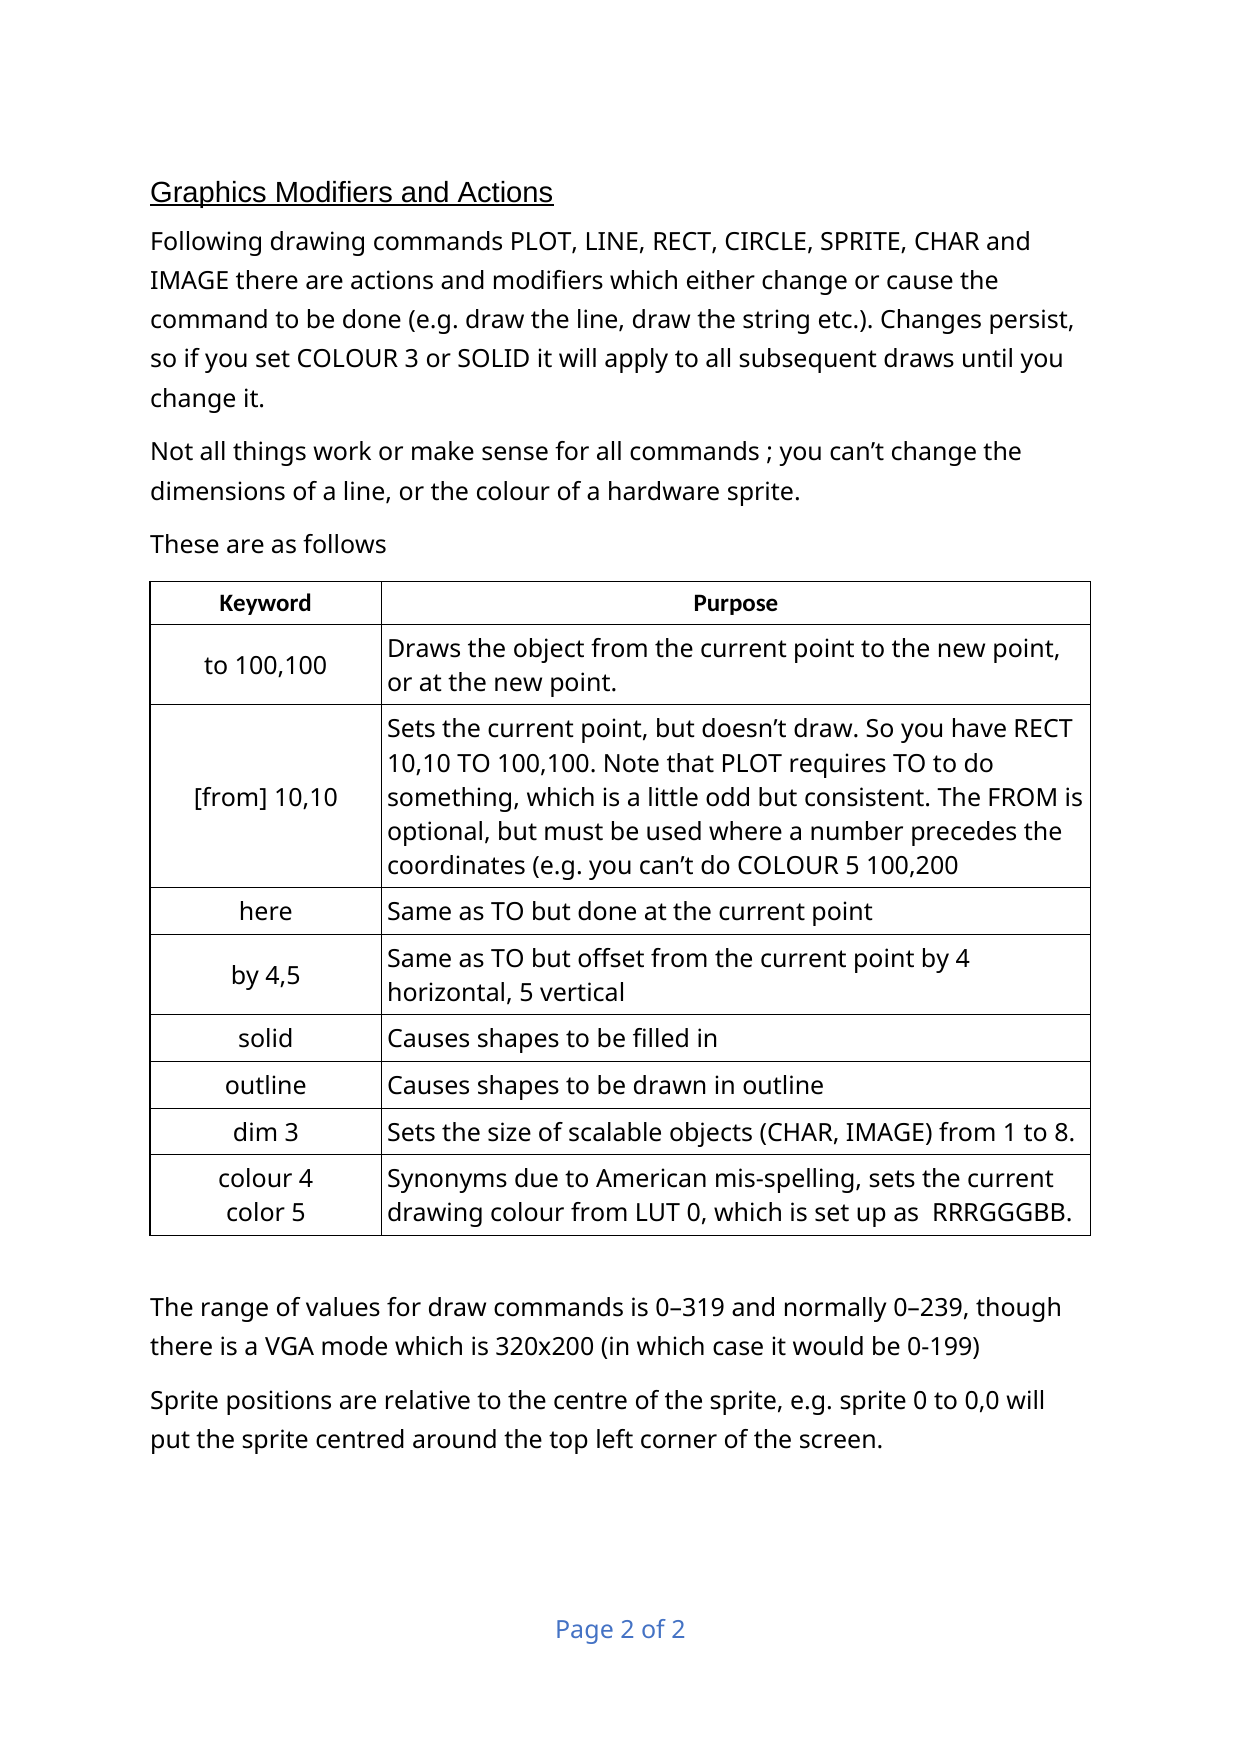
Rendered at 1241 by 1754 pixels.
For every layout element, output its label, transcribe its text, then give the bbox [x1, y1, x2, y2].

table_cell Causes shapes to be drawn in outline [382, 1062, 1090, 1107]
subtitle Graphics Modifiers and Actions [150, 175, 1090, 208]
table_cell outline [151, 1062, 381, 1107]
text Sprite positions are relative to the centre of the sprite, e.g. sprite 0 to 0,0 will put the sprite centred around the top left corner of the screen. [150, 1382, 1090, 1456]
text The range of values for draw commands is 0–319 and normally 0–239, though there is a VGA mode which is 320x200 (in which case it would be 0-199) [150, 1289, 1090, 1363]
table_cell Same as TO but offset from the current point by 4 horizontal, 5 vertical [382, 935, 1090, 1014]
table_cell colour 4 color 5 [151, 1155, 381, 1235]
table_cell to 100,100 [151, 625, 381, 704]
table_cell Draws the object from the current point to the new point, or at the new point. [382, 625, 1090, 704]
table_cell by 4,5 [151, 935, 381, 1014]
text Not all things work or make sense for all commands ; you can’t change the dimensions of a line, or the colour of a hardware sprite. [150, 434, 1090, 507]
table_cell Causes shapes to be filled in [382, 1015, 1090, 1061]
table_cell solid [151, 1015, 381, 1061]
text Following drawing commands PLOT, LINE, RECT, CIRCLE, SPRITE, CHAR and IMAGE there are actions and modifiers which either change or cause the command to be done (e.g. draw the line, draw the string etc.). Changes persist, so if you set COLOUR 3 or SOLID it will apply to all subsequent draws until you change it. [150, 224, 1090, 414]
table_cell here [151, 888, 381, 934]
table_cell Sets the current point, but doesn’t draw. So you have RECT 10,10 TO 100,100. Note that PLOT requires TO to do something, which is a little odd but consistent. The FROM is optional, but must be used where a number precedes the coordinates (e.g. you can’t do COLOUR 5 100,200 [382, 705, 1090, 887]
table_cell [from] 10,10 [151, 705, 381, 887]
table_cell Same as TO but done at the current point [382, 888, 1090, 934]
table_header Keyword [151, 582, 381, 624]
text These are as follows [150, 527, 1090, 561]
table_cell Synonyms due to American mis-spelling, sets the current drawing colour from LUT 0, which is set up as RRRGGGBB. [382, 1155, 1090, 1235]
table_header Purpose [382, 582, 1090, 624]
table_cell Sets the size of scalable objects (CHAR, IMAGE) from 1 to 8. [382, 1109, 1090, 1154]
table_cell dim 3 [151, 1109, 381, 1154]
